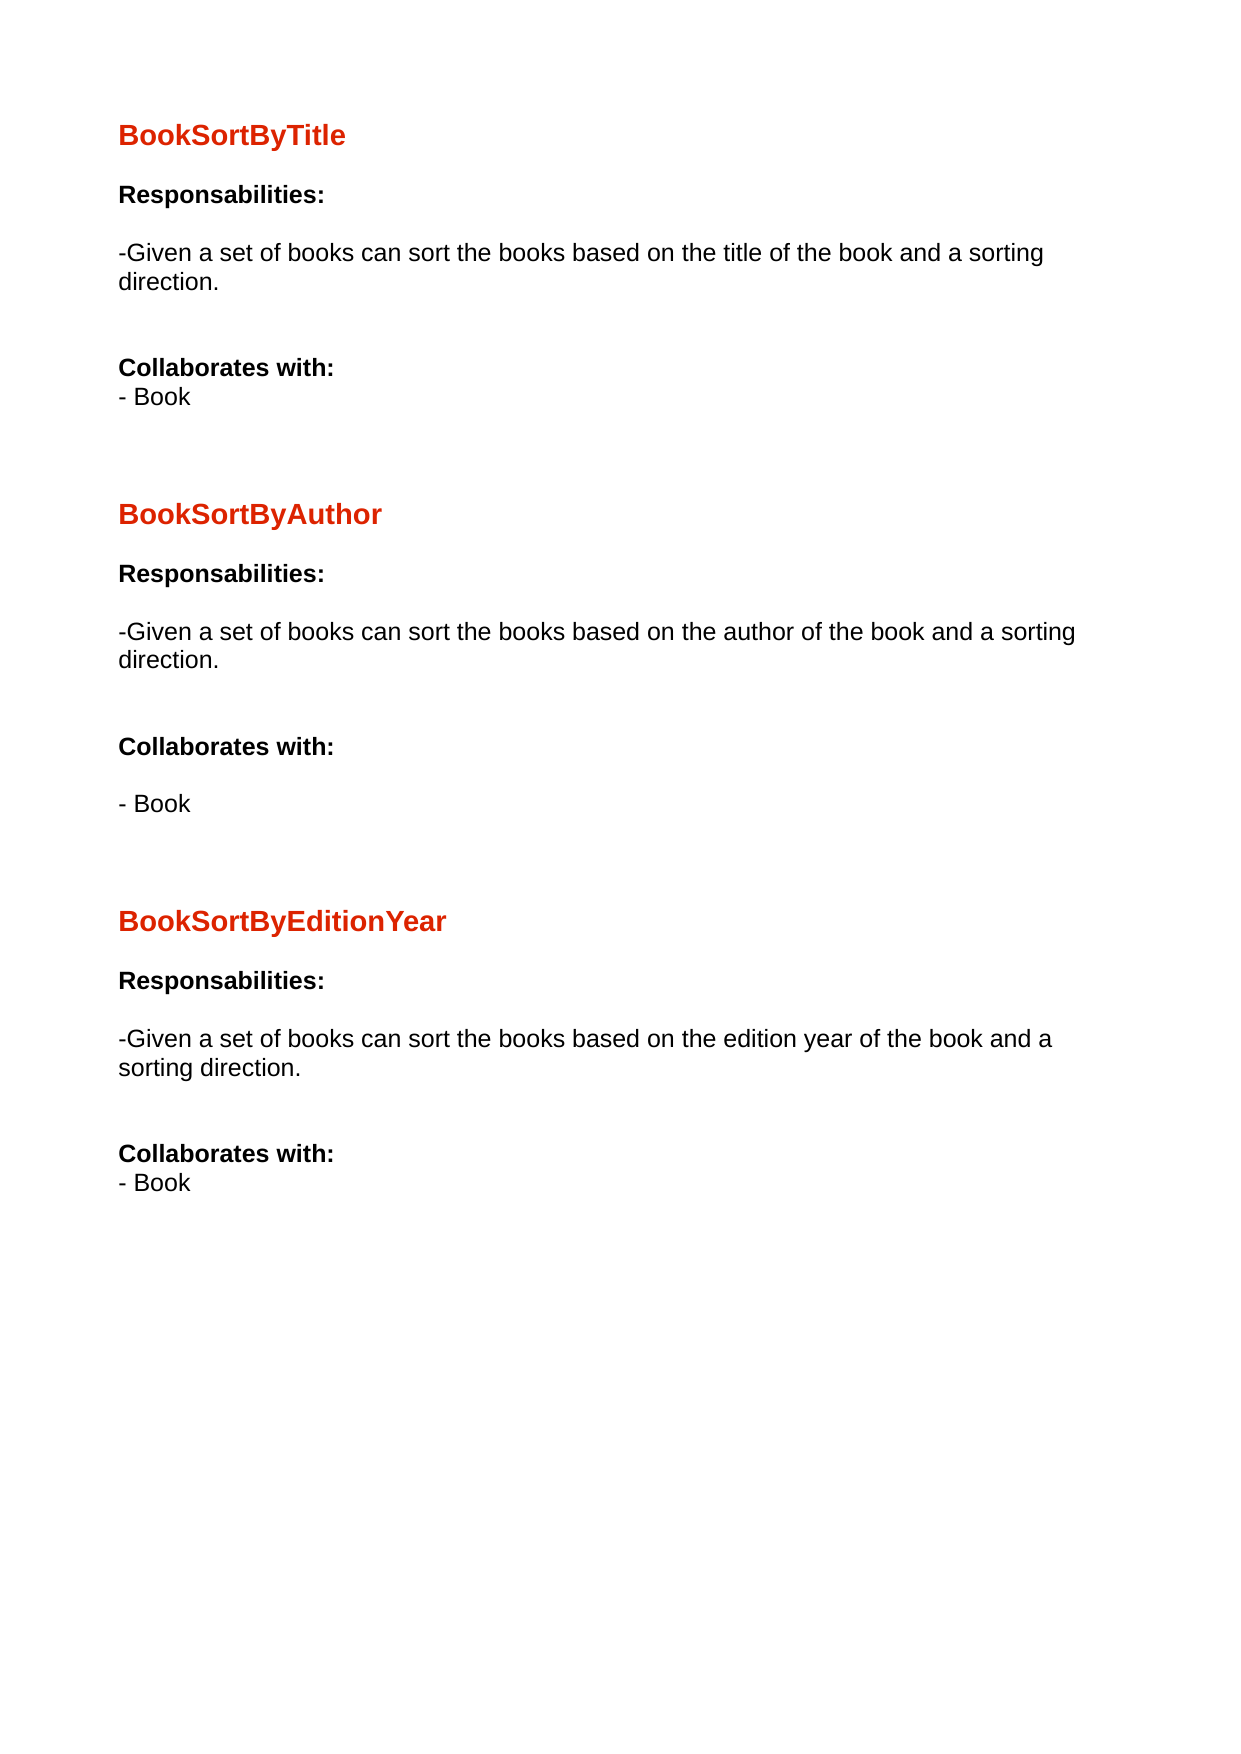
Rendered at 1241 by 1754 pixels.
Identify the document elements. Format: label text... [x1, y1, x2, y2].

text - Book [118, 382, 1122, 410]
text - Book [118, 789, 1122, 818]
text BookSortByTitle [118, 118, 1122, 152]
text Responsabilities: [118, 180, 1122, 209]
text Collaborates with: [118, 731, 1122, 760]
text Collaborates with: [118, 1139, 1122, 1167]
text BookSortByEditionYear [118, 904, 1122, 937]
text - Book [118, 1167, 1122, 1196]
text Responsabilities: [118, 966, 1122, 995]
text Collaborates with: [118, 353, 1122, 382]
text -Given a set of books can sort the books based on the title of the book and a sorting direction. [118, 238, 1122, 295]
text -Given a set of books can sort the books based on the edition year of the book and a sorting direction. [118, 1024, 1122, 1081]
text Responsabilities: [118, 559, 1122, 588]
text BookSortByAuthor [118, 497, 1122, 530]
text -Given a set of books can sort the books based on the author of the book and a sorting direction. [118, 616, 1122, 674]
